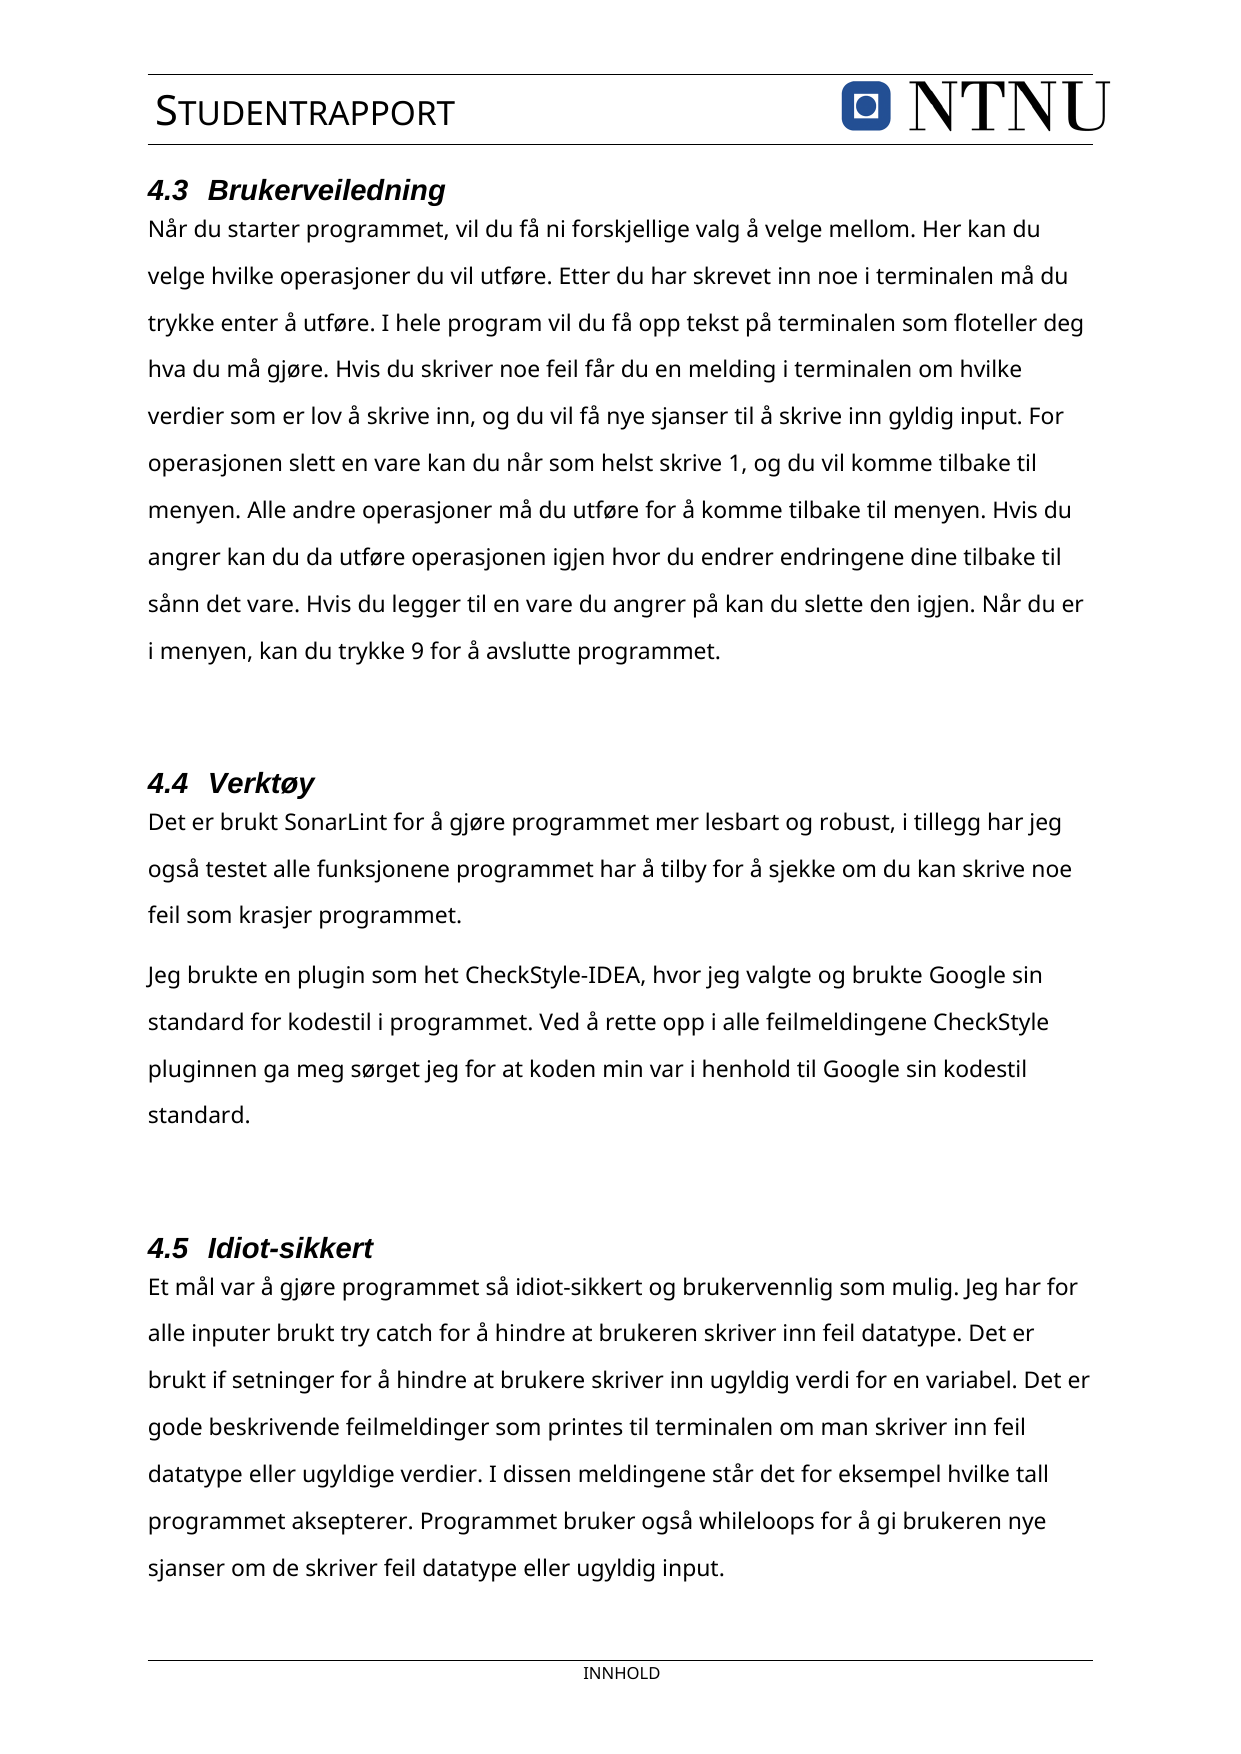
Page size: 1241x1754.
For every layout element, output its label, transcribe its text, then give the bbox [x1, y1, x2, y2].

text Jeg brukte en plugin som het CheckStyle-IDEA, hvor jeg valgte og brukte Google sin standard for kodestil i programmet. Ved å rette opp i alle feilmeldingene CheckStyle pluginnen ga meg sørget jeg for at koden min var i henhold til Google sin kodestil standard. [148, 959, 1092, 1131]
picture [841, 81, 1111, 132]
subtitle Brukerveiledning [148, 173, 1092, 207]
text Når du starter programmet, vil du få ni forskjellige valg å velge mellom. Her kan du velge hvilke operasjoner du vil utføre. Etter du har skrevet inn noe i terminalen må du trykke enter å utføre. I hele program vil du få opp tekst på terminalen som floteller deg hva du må gjøre. Hvis du skriver noe feil får du en melding i terminalen om hvilke verdier som er lov å skrive inn, og du vil få nye sjanser til å skrive inn gyldig input. For operasjonen slett en vare kan du når som helst skrive 1, og du vil komme tilbake til menyen. Alle andre operasjoner må du utføre for å komme tilbake til menyen. Hvis du angrer kan du da utføre operasjonen igjen hvor du endrer endringene dine tilbake til sånn det vare. Hvis du legger til en vare du angrer på kan du slette den igjen. Når du er i menyen, kan du trykke 9 for å avslutte programmet. [148, 213, 1092, 666]
subtitle Verktøy [148, 766, 1092, 799]
text Et mål var å gjøre programmet så idiot-sikkert og brukervennlig som mulig. Jeg har for alle inputer brukt try catch for å hindre at brukeren skriver inn feil datatype. Det er brukt if setninger for å hindre at brukere skriver inn ugyldig verdi for en variabel. Det er gode beskrivende feilmeldinger som printes til terminalen om man skriver inn feil datatype eller ugyldige verdier. I dissen meldingene står det for eksempel hvilke tall programmet aksepterer. Programmet bruker også whileloops for å gi brukeren nye sjanser om de skriver feil datatype eller ugyldig input. [148, 1271, 1092, 1583]
subtitle Idiot-sikkert [148, 1231, 1092, 1264]
text Det er brukt SonarLint for å gjøre programmet mer lesbart og robust, i tillegg har jeg også testet alle funksjonene programmet har å tilby for å sjekke om du kan skrive noe feil som krasjer programmet. [148, 806, 1092, 931]
